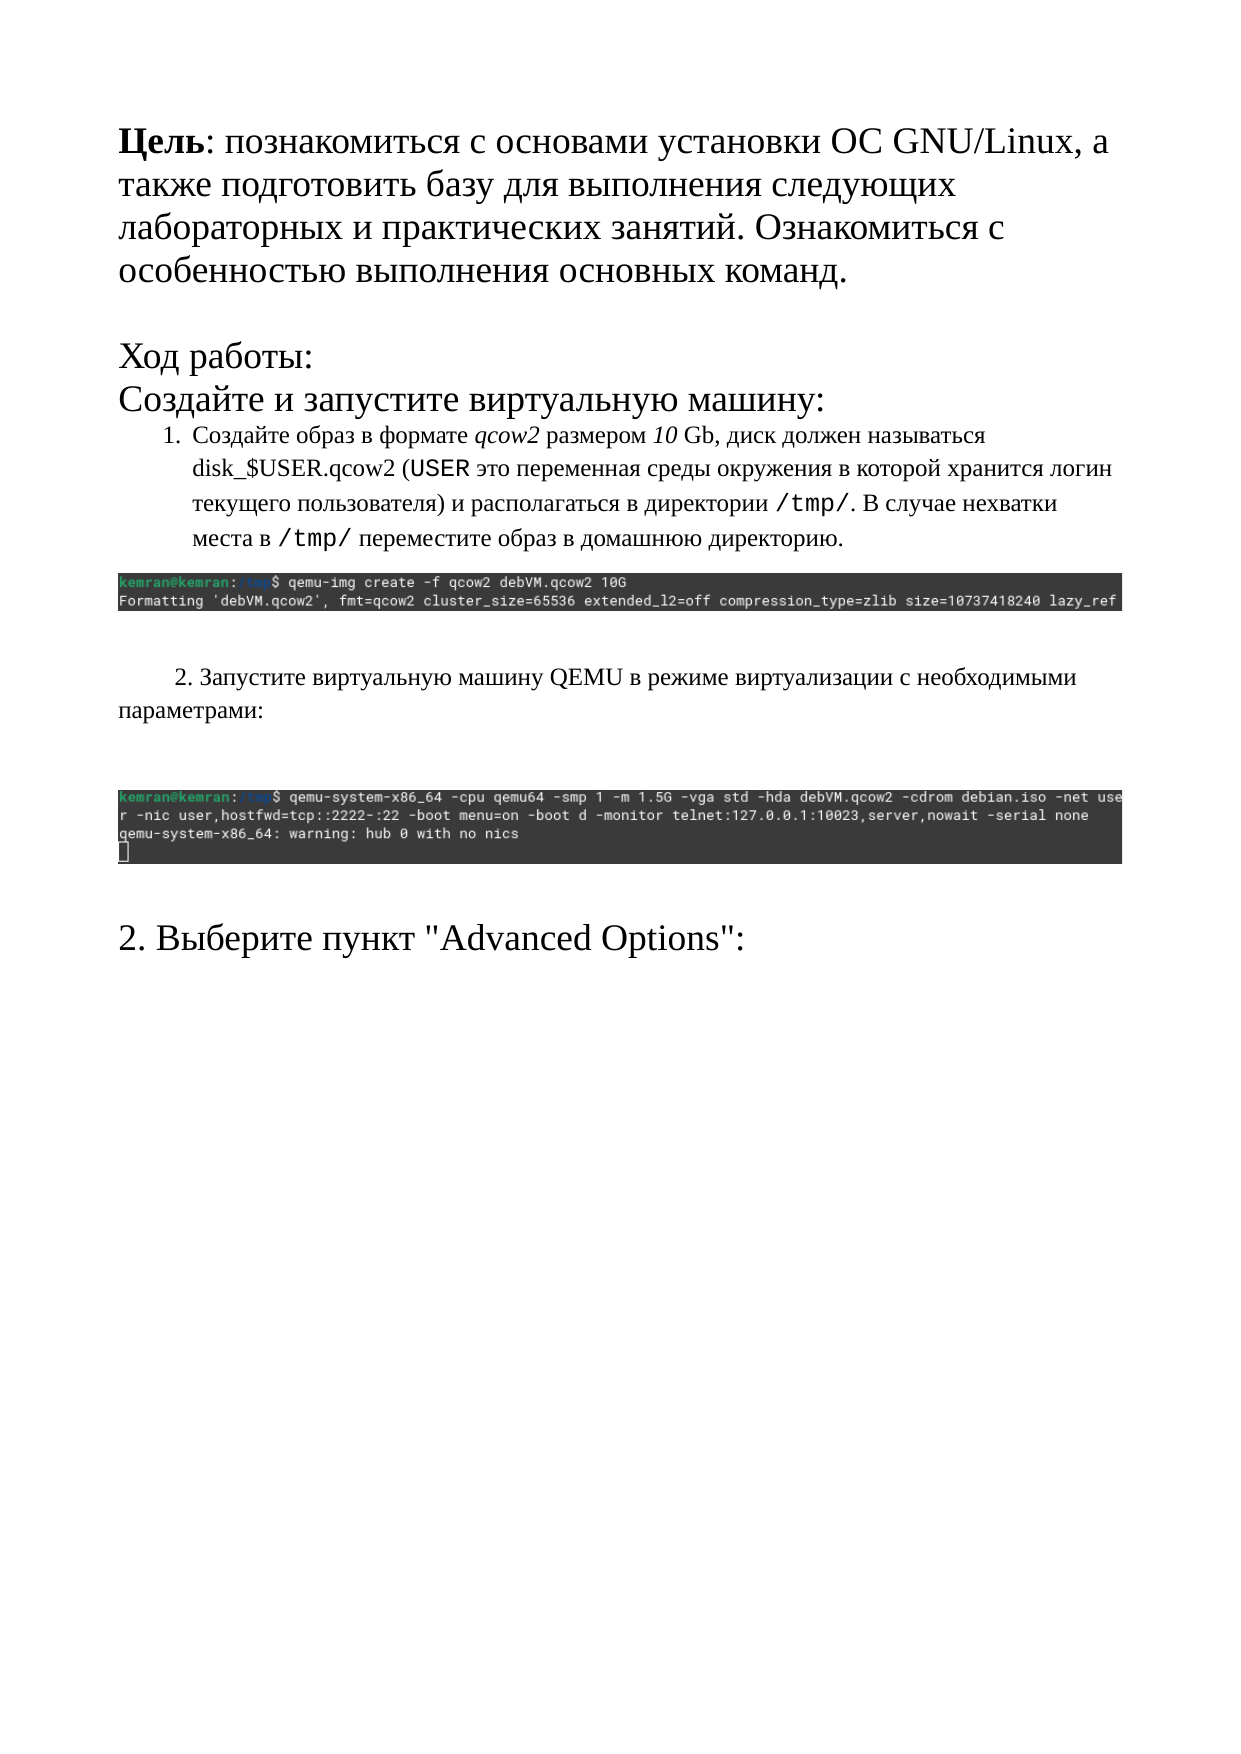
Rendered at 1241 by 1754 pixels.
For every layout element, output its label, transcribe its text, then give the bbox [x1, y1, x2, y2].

text 2. Выберите пункт "Advanced Options": [118, 915, 1122, 958]
picture [118, 790, 1123, 864]
text Создайте и запустите виртуальную машину: [118, 377, 1122, 420]
text Цель: познакомиться с основами установки ОС GNU/Linux, а также подготовить базу для выполнения следующих лабораторных и практических занятий. Ознакомиться с особенностью выполнения основных команд. [118, 118, 1122, 291]
text Ход работы: [118, 334, 1122, 377]
list Создайте образ в формате qcow2 размером 10 Gb, диск должен называться disk_$USER.qcow2 (USER это переменная среды окружения в которой хранится логин текущего пользователя) и располагаться в директории /tmp/. В случае нехватки места в /tmp/ переместите образ в домашнюю директорию. [162, 420, 1122, 554]
text 2. Запустите виртуальную машину QEMU в режиме виртуализации с необходимыми параметрами: [118, 662, 1122, 724]
picture [118, 573, 1123, 611]
